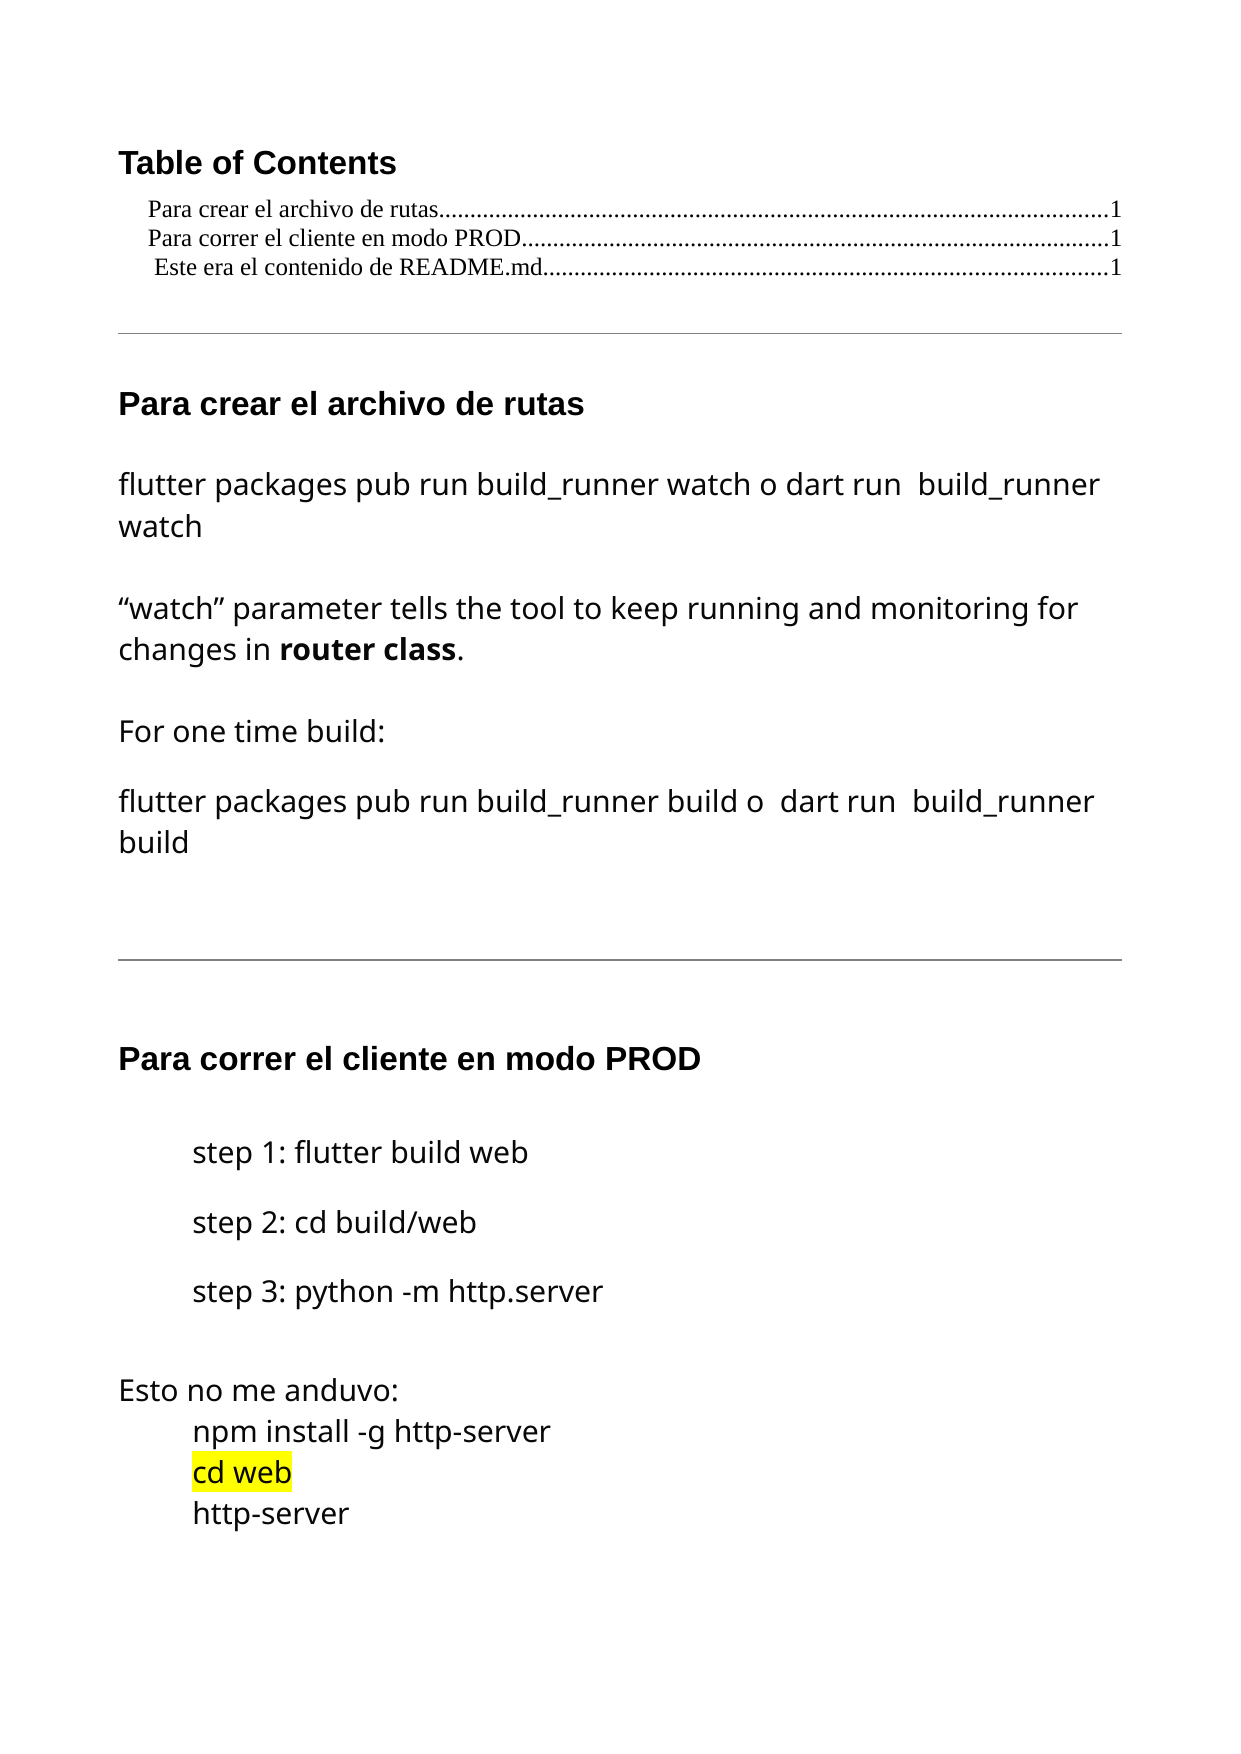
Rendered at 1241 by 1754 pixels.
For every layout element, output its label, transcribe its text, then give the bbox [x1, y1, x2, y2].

text flutter packages pub run build_runner build o dart run build_runner build [118, 780, 1122, 863]
text Para crear el archivo de rutas 1 [148, 194, 1122, 223]
subtitle Para correr el cliente en modo PROD [118, 1039, 1122, 1077]
text Esto no me anduvo: npm install -g http-server cd web http-server [118, 1369, 1122, 1603]
text Para correr el cliente en modo PROD 1 [148, 223, 1122, 252]
text Este era el contenido de README.md 1 [148, 252, 1122, 280]
text step 1: flutter build web [118, 1090, 1122, 1201]
text flutter packages pub run build_runner watch o dart run build_runner watch “watch” parameter tells the tool to keep running and monitoring for changes in router class. For one time build: [118, 463, 1122, 780]
subtitle Para crear el archivo de rutas [118, 384, 1122, 422]
text step 2: cd build/web [118, 1201, 1122, 1242]
text step 3: python -m http.server [118, 1270, 1122, 1311]
subtitle Table of Contents [118, 143, 1122, 182]
